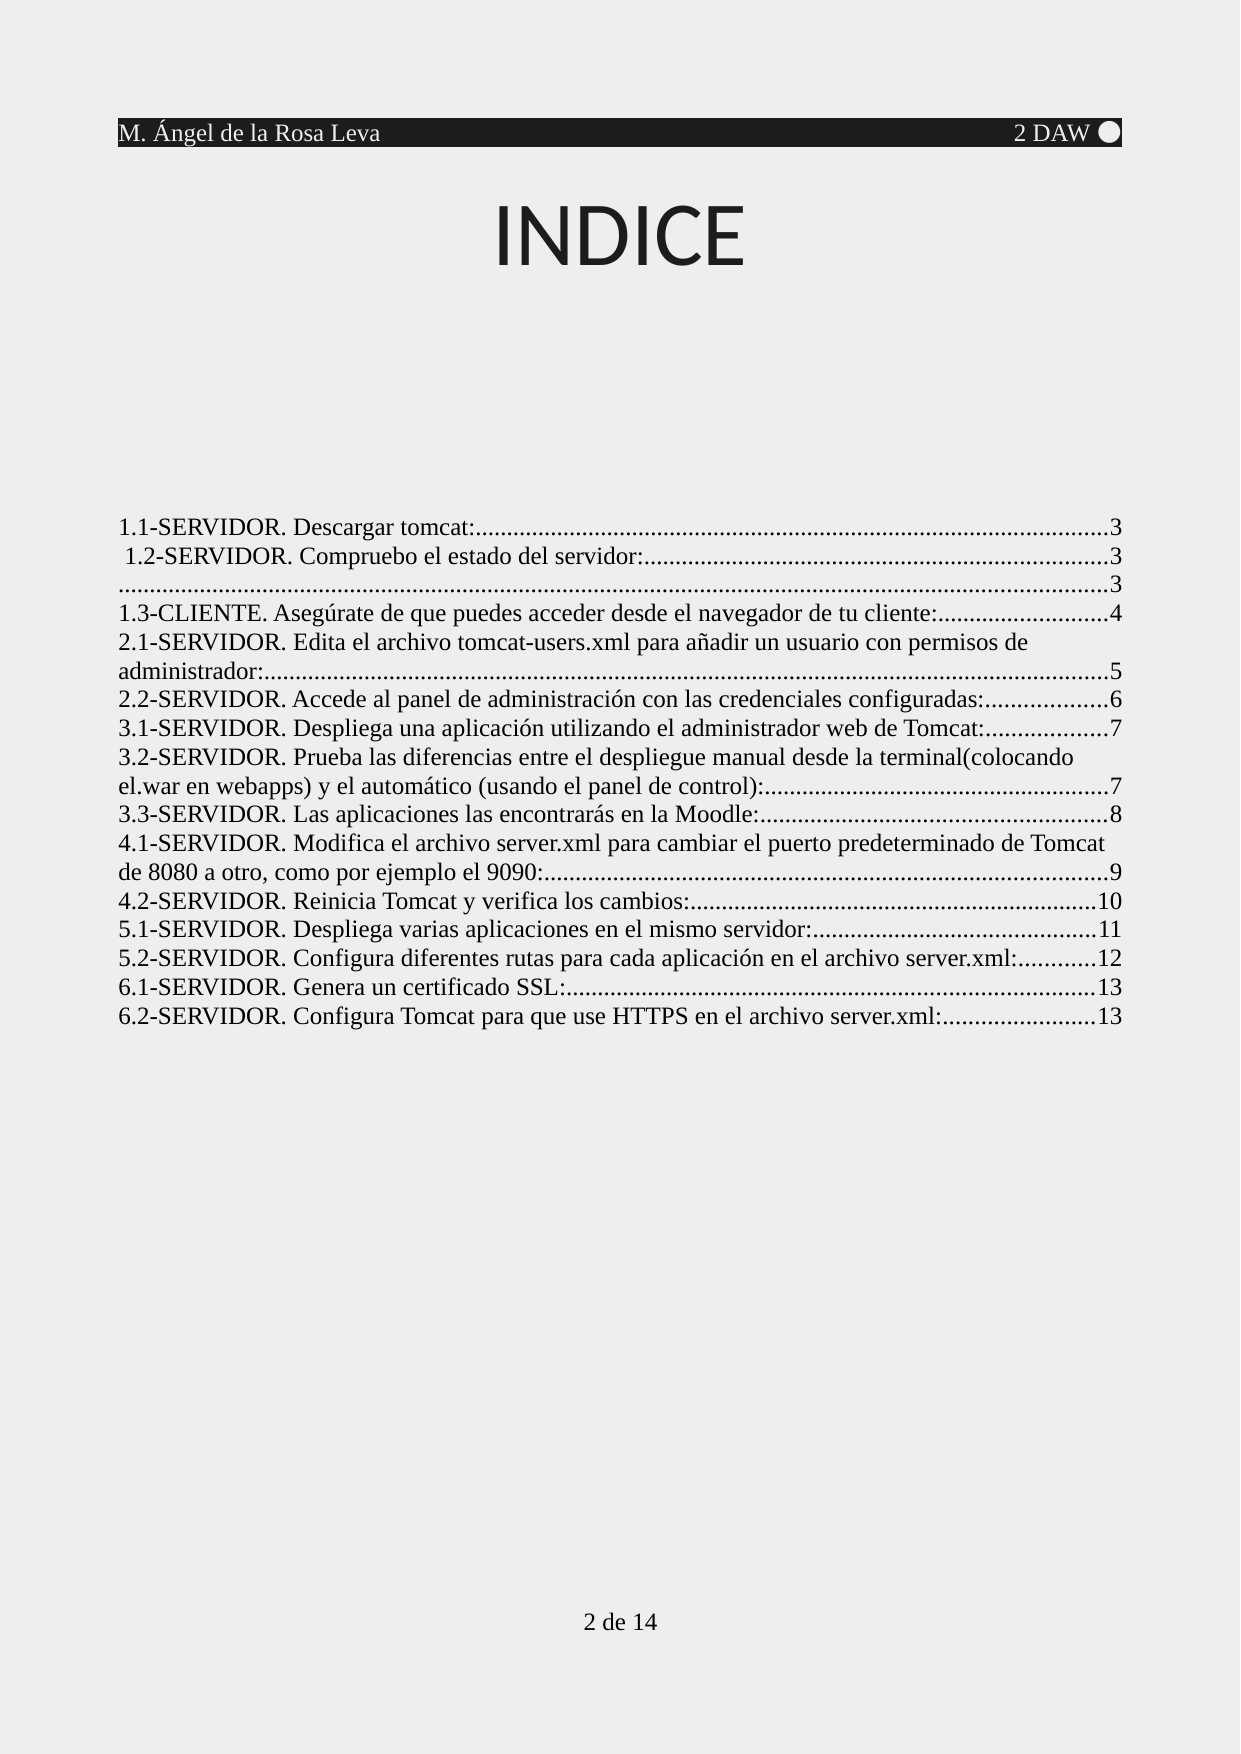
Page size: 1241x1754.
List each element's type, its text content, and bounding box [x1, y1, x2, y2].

text 1.1-SERVIDOR. Descargar tomcat: 3 [118, 512, 1122, 541]
text 1.2-SERVIDOR. Compruebo el estado del servidor: 3 [118, 541, 1122, 569]
text 2.2-SERVIDOR. Accede al panel de administración con las credenciales configuradas: 6 [118, 684, 1122, 713]
text 4.1-SERVIDOR. Modifica el archivo server.xml para cambiar el puerto predeterminado de Tomcat de 8080 a otro, como por ejemplo el 9090: 9 [118, 828, 1122, 886]
text 4.2-SERVIDOR. Reinicia Tomcat y verifica los cambios: 10 [118, 886, 1122, 914]
text 5.2-SERVIDOR. Configura diferentes rutas para cada aplicación en el archivo server.xml: 12 [118, 943, 1122, 972]
text INDICE [118, 176, 1122, 288]
text 6.1-SERVIDOR. Genera un certificado SSL: 13 [118, 972, 1122, 1001]
text 5.1-SERVIDOR. Despliega varias aplicaciones en el mismo servidor: 11 [118, 914, 1122, 943]
text 6.2-SERVIDOR. Configura Tomcat para que use HTTPS en el archivo server.xml: 13 [118, 1001, 1122, 1029]
text 2.1-SERVIDOR. Edita el archivo tomcat-users.xml para añadir un usuario con permisos de administrador: 5 [118, 627, 1122, 684]
text 3.1-SERVIDOR. Despliega una aplicación utilizando el administrador web de Tomcat: 7 [118, 713, 1122, 742]
text 3.2-SERVIDOR. Prueba las diferencias entre el despliegue manual desde la terminal(colocando el.war en webapps) y el automático (usando el panel de control): 7 [118, 742, 1122, 799]
text 1.3-CLIENTE. Asegúrate de que puedes acceder desde el navegador de tu cliente: 4 [118, 598, 1122, 627]
text 3 [118, 569, 1122, 598]
text 3.3-SERVIDOR. Las aplicaciones las encontrarás en la Moodle: 8 [118, 799, 1122, 828]
